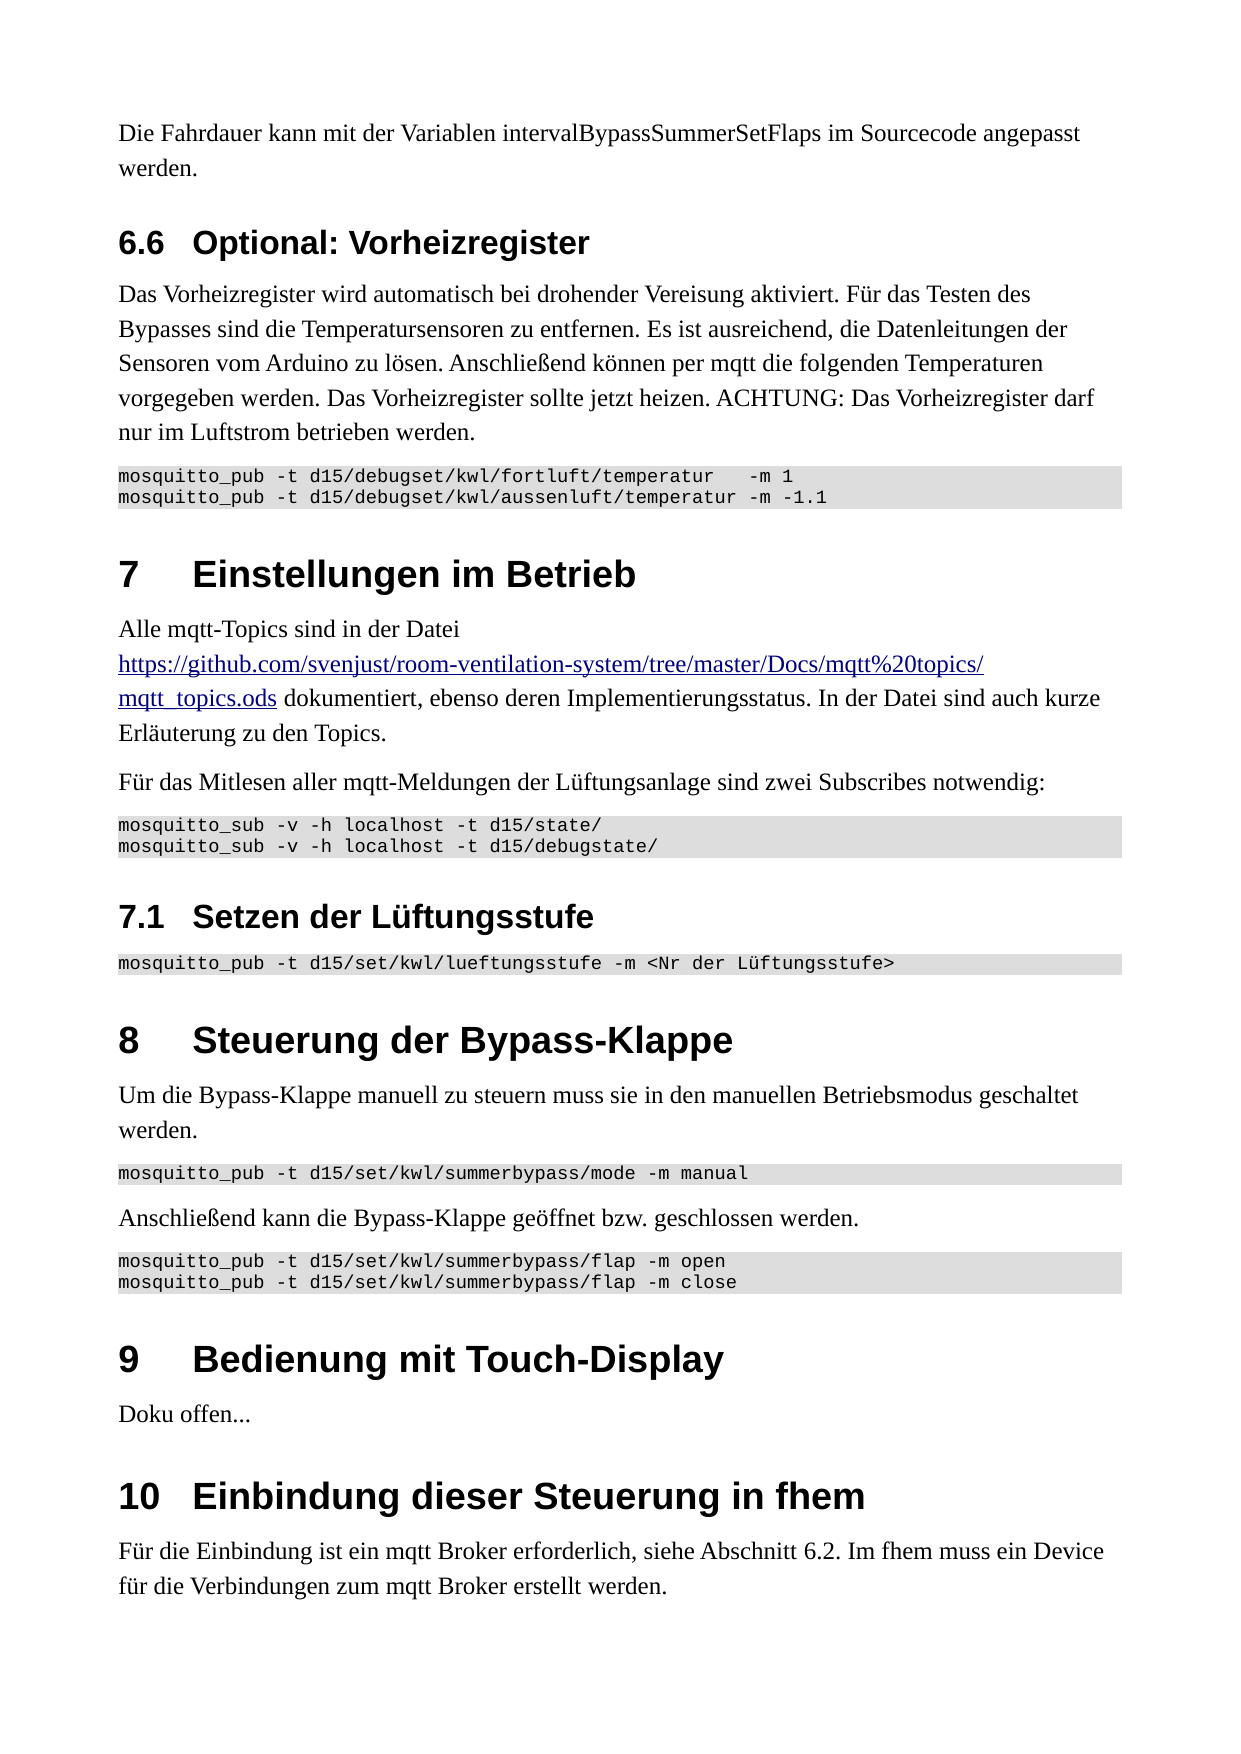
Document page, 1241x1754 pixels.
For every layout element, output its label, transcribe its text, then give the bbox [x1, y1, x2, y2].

subtitle Einbindung dieser Steuerung in fhem [118, 1474, 1122, 1517]
text Alle mqtt-Topics sind in der Datei https://github.com/svenjust/room-ventilation-system/tree/master/Docs/mqtt%20topics/mqtt_topics.ods dokumentiert, ebenso deren Implementierungsstatus. In der Datei sind auch kurze Erläuterung zu den Topics. [118, 614, 1122, 746]
text mosquitto_pub -t d15/debugset/kwl/fortluft/temperatur -m 1 mosquitto_pub -t d15/debugset/kwl/aussenluft/temperatur -m -1.1 [118, 466, 1122, 509]
text Für die Einbindung ist ein mqtt Broker erforderlich, siehe Abschnitt 6.2. Im fhem muss ein Device für die Verbindungen zum mqtt Broker erstellt werden. [118, 1536, 1122, 1599]
subtitle Steuerung der Bypass-Klappe [118, 1018, 1122, 1061]
text Das Vorheizregister wird automatisch bei drohender Vereisung aktiviert. Für das Testen des Bypasses sind die Temperatursensoren zu entfernen. Es ist ausreichend, die Datenleitungen der Sensoren vom Arduino zu lösen. Anschließend können per mqtt die folgenden Temperaturen vorgegeben werden. Das Vorheizregister sollte jetzt heizen. ACHTUNG: Das Vorheizregister darf nur im Luftstrom betrieben werden. [118, 279, 1122, 446]
subtitle Optional: Vorheizregister [118, 222, 1122, 261]
text mosquitto_pub -t d15/set/kwl/lueftungsstufe -m <Nr der Lüftungsstufe> [118, 954, 1122, 975]
subtitle Setzen der Lüftungsstufe [118, 897, 1122, 935]
text Für das Mitlesen aller mqtt-Meldungen der Lüftungsanlage sind zwei Subscribes notwendig: [118, 767, 1122, 795]
text Doku offen... [118, 1399, 1122, 1428]
subtitle Einstellungen im Betrieb [118, 552, 1122, 595]
text mosquitto_pub -t d15/set/kwl/summerbypass/mode -m manual [118, 1164, 1122, 1185]
text Die Fahrdauer kann mit der Variablen intervalBypassSummerSetFlaps im Sourcecode angepasst werden. [118, 118, 1122, 181]
text Um die Bypass-Klappe manuell zu steuern muss sie in den manuellen Betriebsmodus geschaltet werden. [118, 1080, 1122, 1143]
text Anschließend kann die Bypass-Klappe geöffnet bzw. geschlossen werden. [118, 1203, 1122, 1231]
subtitle Bedienung mit Touch-Display [118, 1337, 1122, 1381]
text mosquitto_sub -v -h localhost -t d15/state/ mosquitto_sub -v -h localhost -t d15/debugstate/ [118, 816, 1122, 858]
text mosquitto_pub -t d15/set/kwl/summerbypass/flap -m open mosquitto_pub -t d15/set/kwl/summerbypass/flap -m close [118, 1252, 1122, 1294]
